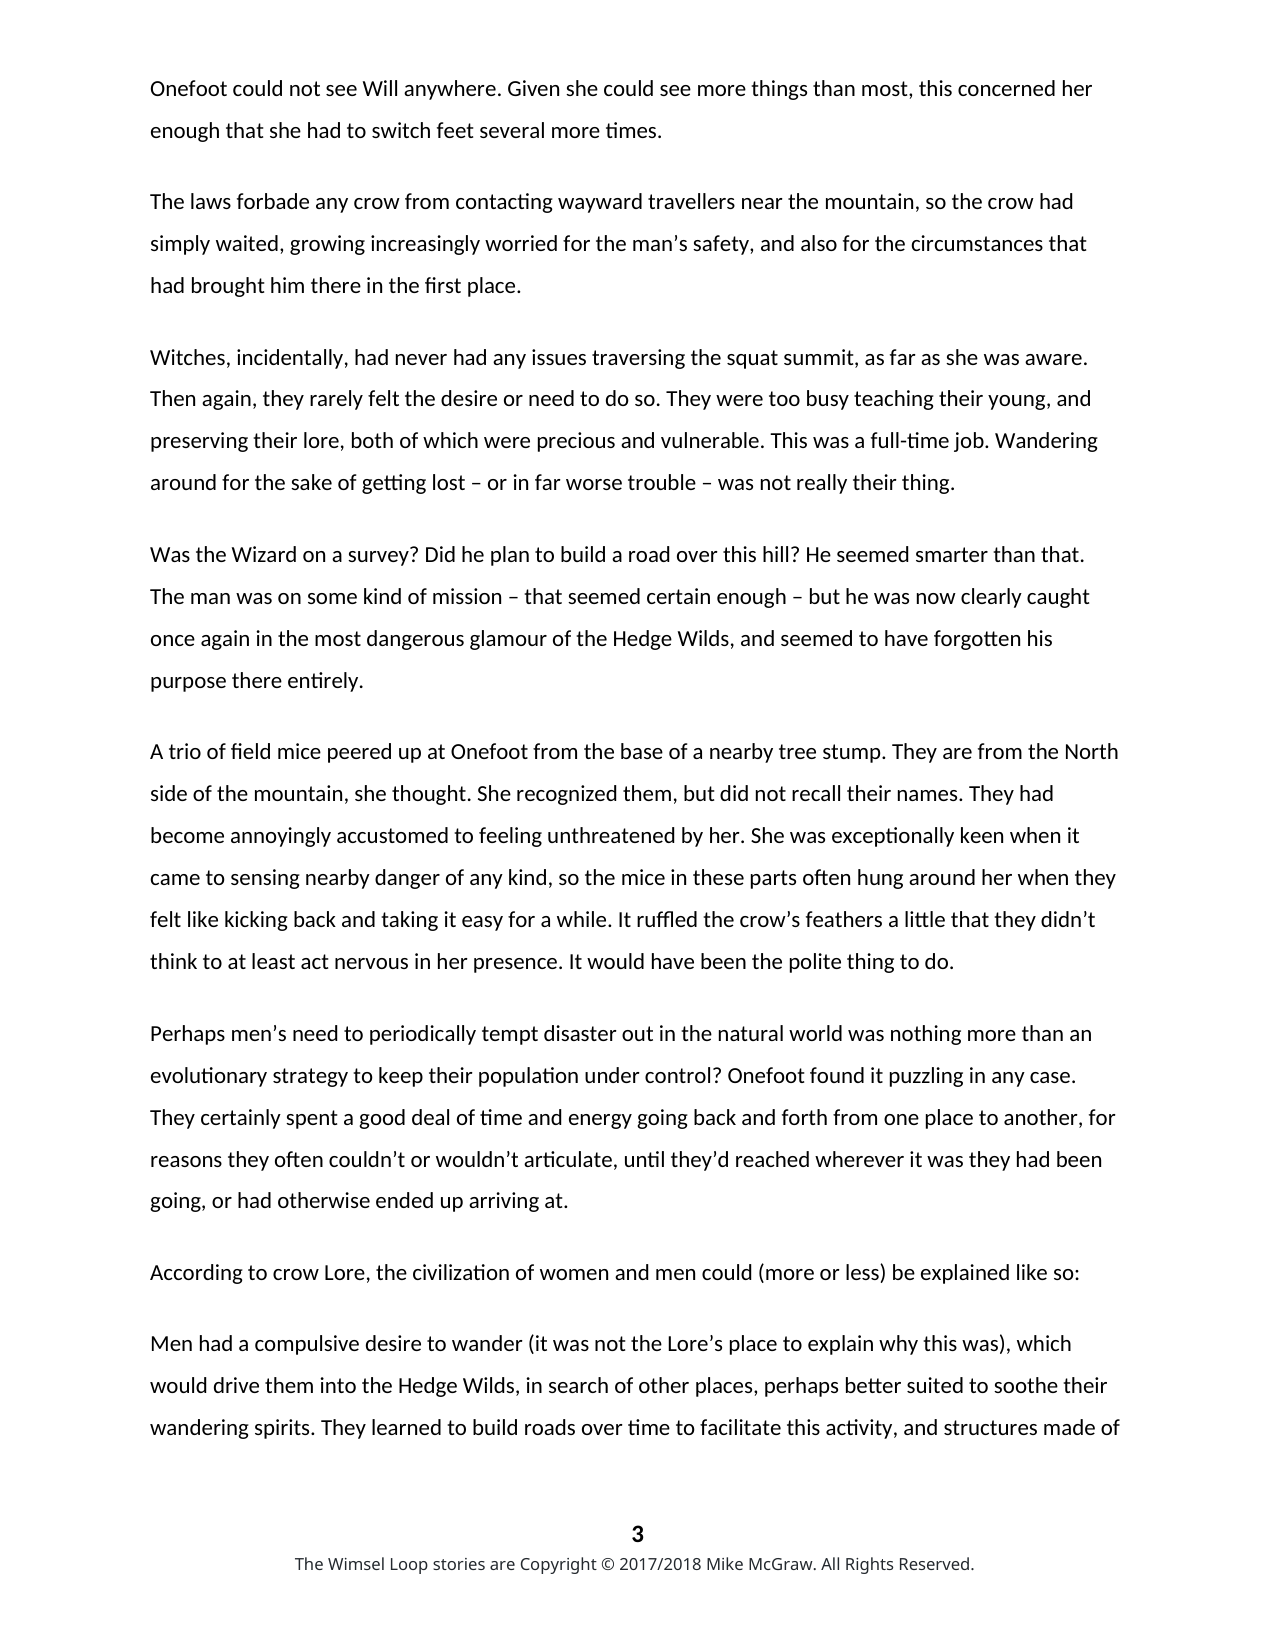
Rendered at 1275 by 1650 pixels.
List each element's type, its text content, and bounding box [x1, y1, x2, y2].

text According to crow Lore, the civilization of women and men could (more or less) be explained like so: [150, 1258, 1125, 1286]
text The laws forbade any crow from contacting wayward travellers near the mountain, so the crow had simply waited, growing increasingly worried for the man’s safety, and also for the circumstances that had brought him there in the first place. [150, 187, 1125, 299]
text Witches, incidentally, had never had any issues traversing the squat summit, as far as she was aware. Then again, they rarely felt the desire or need to do so. They were too busy teaching their young, and preserving their lore, both of which were precious and vulnerable. This was a full-time job. Wandering around for the sake of getting lost – or in far worse trouble – was not really their thing. [150, 343, 1125, 497]
text A trio of field mice peered up at Onefoot from the base of a nearby tree stump. They are from the North side of the mountain, she thought. She recognized them, but did not recall their names. They had become annoyingly accustomed to feeling unthreatened by her. She was exceptionally keen when it came to sensing nearby danger of any kind, so the mice in these parts often hung around her when they felt like kicking back and taking it easy for a while. It ruffled the crow’s feathers a little that they didn’t think to at least act nervous in her presence. It would have been the polite thing to do. [150, 737, 1125, 975]
text Was the Wizard on a survey? Did he plan to build a road over this hill? He seemed smarter than that. The man was on some kind of mission – that seemed certain enough – but he was now clearly caught once again in the most dangerous glamour of the Hedge Wilds, and seemed to have forgotten his purpose there entirely. [150, 540, 1125, 694]
text Men had a compulsive desire to wander (it was not the Lore’s place to explain why this was), which would drive them into the Hedge Wilds, in search of other places, perhaps better suited to soothe their wandering spirits. They learned to build roads over time to facilitate this activity, and structures made of [150, 1329, 1125, 1442]
text Onefoot could not see Will anywhere. Given she could see more things than most, this concerned her enough that she had to switch feet several more times. [150, 74, 1125, 144]
text Perhaps men’s need to periodically tempt disaster out in the natural world was nothing more than an evolutionary strategy to keep their population under control? Onefoot found it puzzling in any case. They certainly spent a good deal of time and energy going back and forth from one place to another, for reasons they often couldn’t or wouldn’t articulate, until they’d reached wherever it was they had been going, or had otherwise ended up arriving at. [150, 1019, 1125, 1215]
